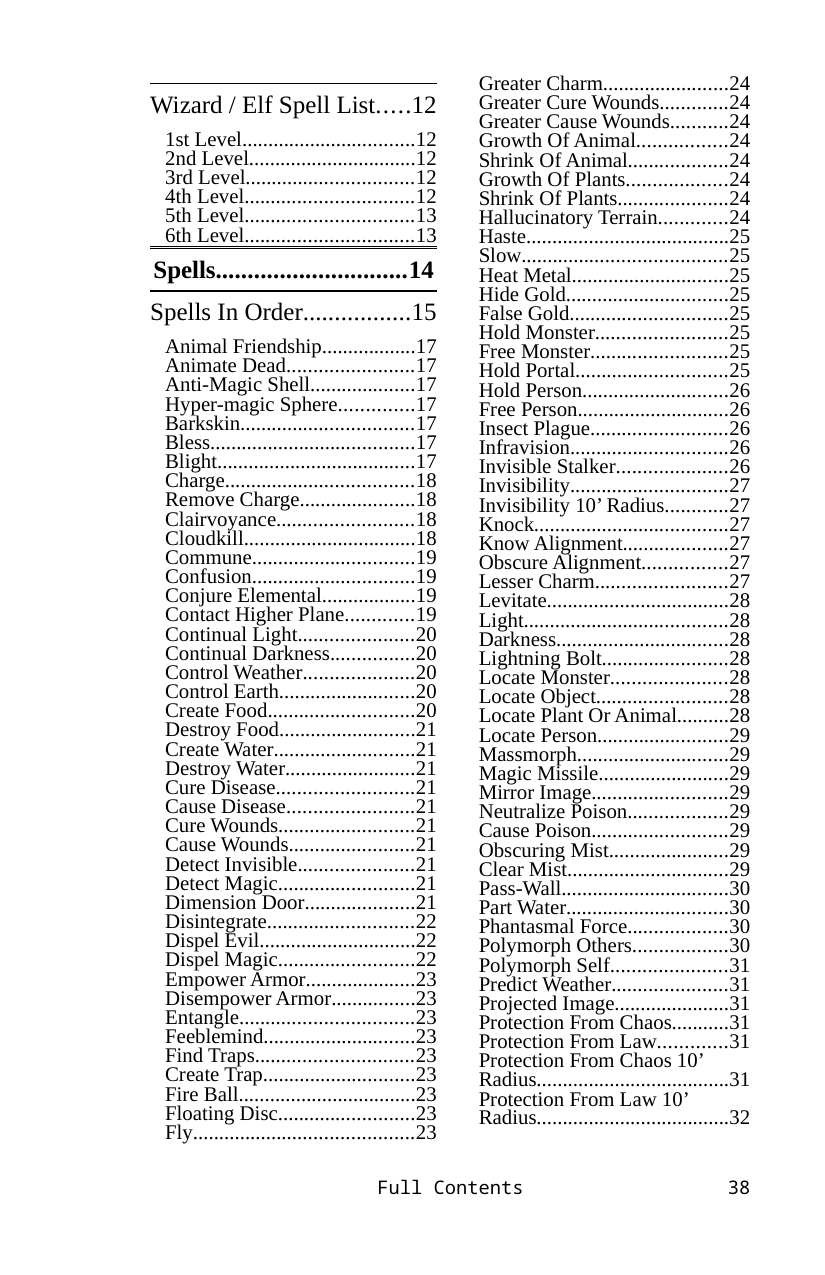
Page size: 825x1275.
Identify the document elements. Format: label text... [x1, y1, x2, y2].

text Locate Object 28 [478, 688, 750, 707]
text Shrink of Plants 24 [478, 190, 750, 209]
text Growth of Animal 24 [478, 132, 750, 152]
text Hold Person 26 [478, 382, 750, 401]
text Spells 14 [150, 249, 437, 284]
text Locate Person 29 [478, 727, 750, 746]
text Disintegrate 22 [165, 913, 437, 932]
text Cause Poison 29 [478, 822, 750, 842]
text Empower Armor 23 [165, 971, 437, 990]
text Slow 25 [478, 247, 750, 267]
text Infravision 26 [478, 439, 750, 458]
text Floating Disc 23 [165, 1105, 437, 1124]
text Locate Monster 28 [478, 669, 750, 688]
text 6th Level 13 [165, 227, 437, 246]
text Lesser Charm 27 [478, 573, 750, 592]
text Commune 19 [165, 549, 437, 568]
text 2nd Level 12 [165, 150, 437, 169]
text Invisibility 10’ Radius 27 [478, 497, 750, 516]
text Conjure Elemental 19 [165, 587, 437, 607]
text Cure Disease 21 [165, 779, 437, 798]
text Shrink of Animal 24 [478, 152, 750, 171]
text Free Person 26 [478, 401, 750, 420]
text Create Water 21 [165, 741, 437, 760]
text Create Trap 23 [165, 1067, 437, 1086]
text Insect Plague 26 [478, 420, 750, 439]
text 3rd Level 12 [165, 169, 437, 188]
text Polymorph Others 30 [478, 937, 750, 957]
text Cloudkill 18 [165, 530, 437, 549]
text Fly 23 [165, 1124, 437, 1143]
text Disempower Armor 23 [165, 990, 437, 1009]
text Hold Monster 25 [478, 324, 750, 343]
text Free Monster 25 [478, 343, 750, 362]
text Dimension Door 21 [165, 894, 437, 913]
text Cause Disease 21 [165, 798, 437, 817]
text Magic Missile 29 [478, 765, 750, 784]
text Protection from Chaos 31 [478, 1014, 750, 1033]
text Charge 18 [165, 472, 437, 492]
text Barkskin 17 [165, 415, 437, 434]
text Mirror Image 29 [478, 784, 750, 803]
text Know Alignment 27 [478, 535, 750, 554]
text Blight 17 [165, 453, 437, 472]
text Invisibility 27 [478, 477, 750, 497]
text Dispel Evil 22 [165, 932, 437, 952]
text Protection from Chaos 10’ Radius 31 [478, 1052, 750, 1091]
text Confusion 19 [165, 568, 437, 587]
text Clear Mist 29 [478, 861, 750, 880]
text Anti-Magic Shell 17 [165, 377, 437, 396]
text Knock 27 [478, 516, 750, 535]
text Invisible Stalker 26 [478, 458, 750, 477]
text Greater Cause Wounds 24 [478, 113, 750, 132]
text Animal Friendship 17 [165, 338, 437, 357]
text Detect Invisible 21 [165, 856, 437, 875]
text Light 28 [478, 612, 750, 631]
text Hallucinatory Terrain 24 [478, 209, 750, 228]
text Growth of Plants 24 [478, 171, 750, 190]
text Protection from Law 10’ Radius 32 [478, 1091, 750, 1129]
text Create Food 20 [165, 702, 437, 722]
text Destroy Water 21 [165, 760, 437, 779]
text ­Greater Charm 24 [478, 75, 750, 94]
text Greater Cure Wounds 24 [478, 94, 750, 113]
text Detect Magic 21 [165, 875, 437, 894]
text False Gold 25 [478, 305, 750, 324]
text Predict Weather 31 [478, 976, 750, 995]
text Massmorph 29 [478, 746, 750, 765]
text Cause Wounds 21 [165, 837, 437, 856]
text Hide Gold 25 [478, 286, 750, 305]
text Feeblemind 23 [165, 1028, 437, 1047]
text Animate Dead 17 [165, 357, 437, 377]
text 4th Level 12 [165, 188, 437, 208]
text Entangle 23 [165, 1009, 437, 1028]
text Clairvoyance 18 [165, 511, 437, 530]
text Polymorph Self 31 [478, 957, 750, 976]
text Lightning Bolt 28 [478, 650, 750, 669]
text 5th Level 13 [165, 208, 437, 227]
text Wizard / Elf Spell List 12 [150, 84, 437, 128]
text Cure Wounds 21 [165, 817, 437, 837]
text Heat Metal 25 [478, 267, 750, 286]
text Protection from Law 31 [478, 1033, 750, 1052]
text Pass-Wall 30 [478, 880, 750, 899]
text Locate Plant or Animal 28 [478, 707, 750, 727]
text Levitate 28 [478, 592, 750, 612]
text Bless 17 [165, 434, 437, 453]
text Obscuring Mist 29 [478, 842, 750, 861]
text Phantasmal Force 30 [478, 918, 750, 937]
text Remove Charge 18 [165, 492, 437, 511]
text Part Water 30 [478, 899, 750, 918]
text Find Traps 23 [165, 1047, 437, 1067]
text Destroy Food 21 [165, 722, 437, 741]
text Hold Portal 25 [478, 362, 750, 382]
text Fire Ball 23 [165, 1086, 437, 1105]
text Hyper-magic Sphere 17 [165, 396, 437, 415]
text Contact Higher Plane 19 [165, 607, 437, 626]
text Darkness 28 [478, 631, 750, 650]
text Continual Light 20 [165, 626, 437, 645]
text 1st Level 12 [165, 131, 437, 150]
text Control Weather 20 [165, 664, 437, 683]
text Spells in order 15 [150, 292, 437, 335]
text Control Earth 20 [165, 683, 437, 702]
text Obscure Alignment 27 [478, 554, 750, 573]
text Projected Image 31 [478, 995, 750, 1014]
text Neutralize Poison 29 [478, 803, 750, 822]
text Haste 25 [478, 228, 750, 247]
text Continual Darkness 20 [165, 645, 437, 664]
text Dispel Magic 22 [165, 952, 437, 971]
